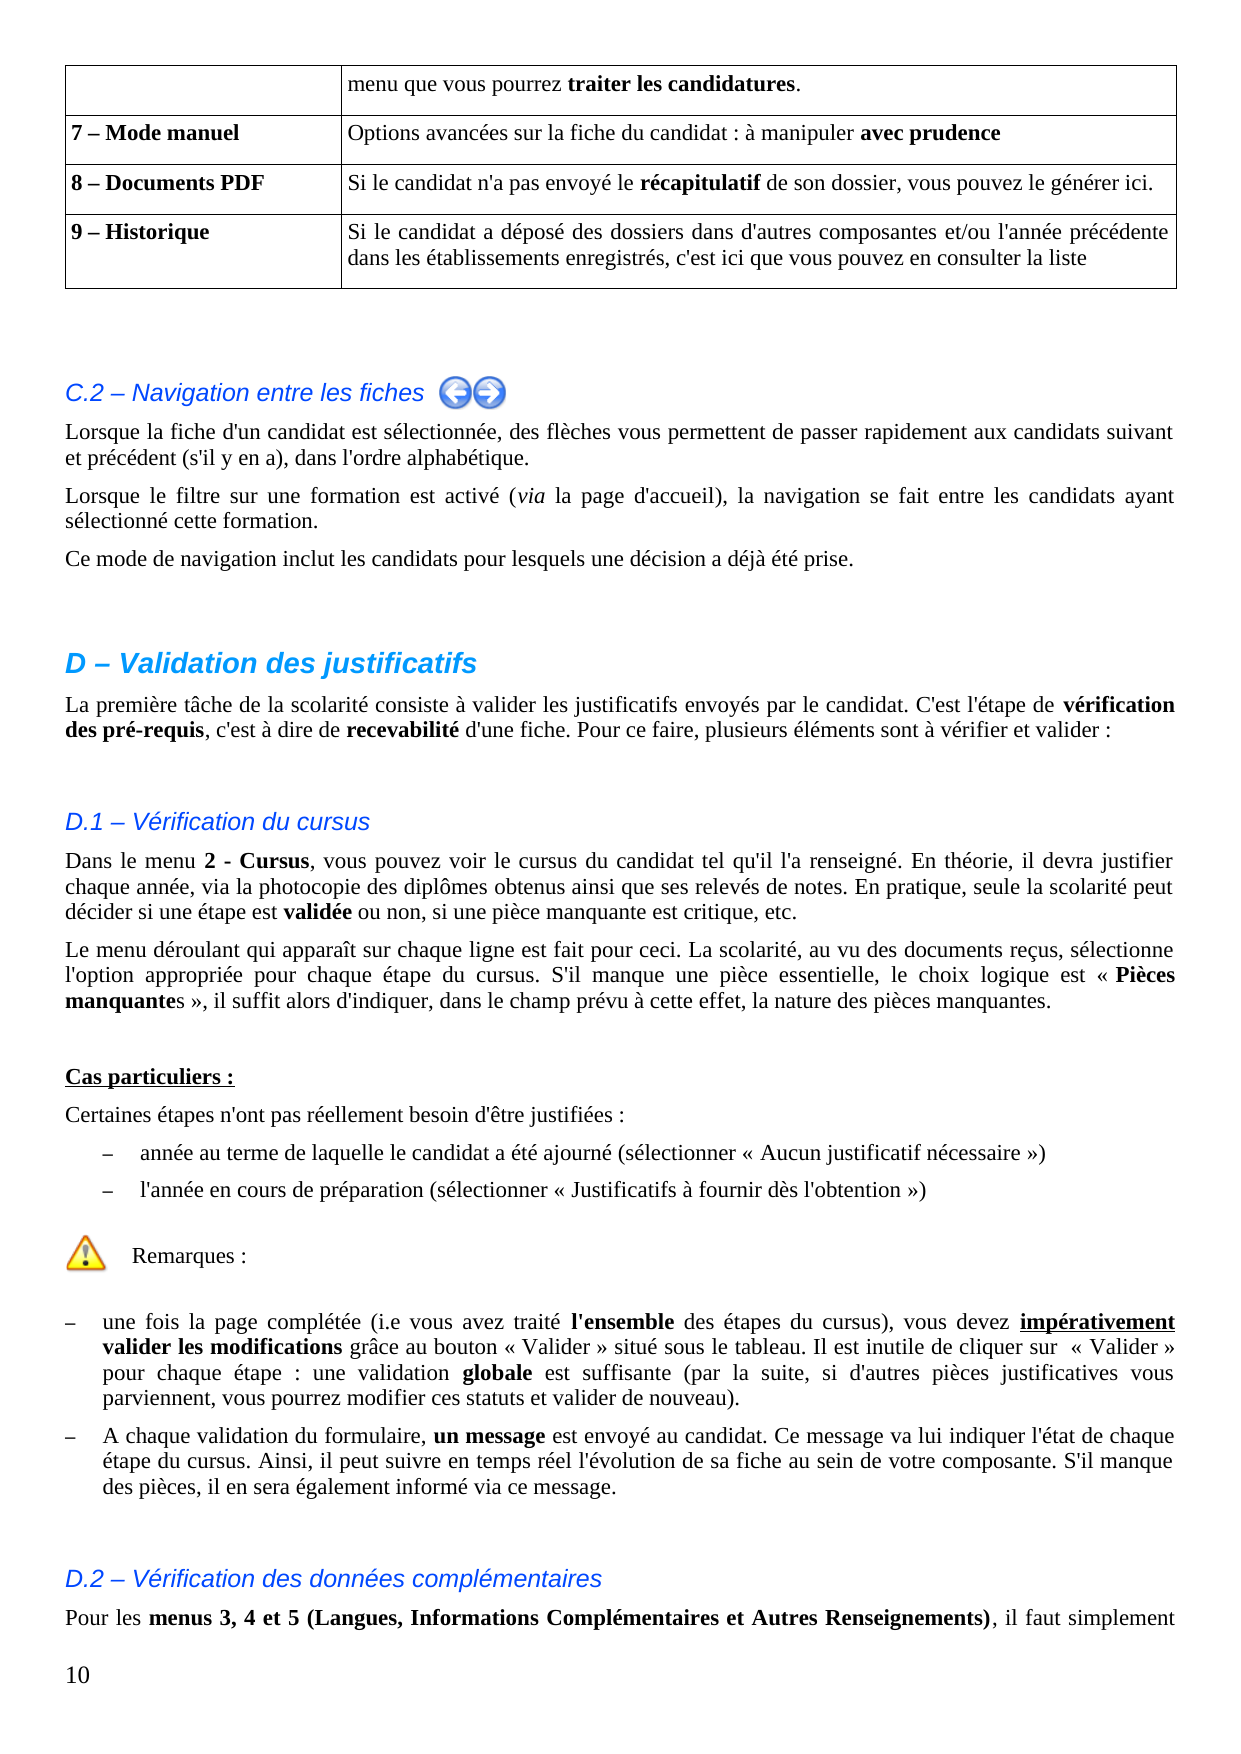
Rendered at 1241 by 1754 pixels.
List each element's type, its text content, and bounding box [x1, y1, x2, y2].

list l'année en cours de préparation (sélectionner « Justificatifs à fournir dès l'obtention ») [102, 1177, 1175, 1203]
text Lorsque la fiche d'un candidat est sélectionnée, des flèches vous permettent de passer rapidement aux candidats suivant et précédent (s'il y en a), dans l'ordre alphabétique. [65, 419, 1175, 470]
text Ce mode de navigation inclut les candidats pour lesquels une décision a déjà été prise. [65, 546, 1175, 571]
table_cell menu que vous pourrez traiter les candidatures. [342, 66, 1176, 114]
table_cell 8 – Documents PDF [66, 165, 341, 213]
text La première tâche de la scolarité consiste à valider les justificatifs envoyés par le candidat. C'est l'étape de vérification des pré-requis, c'est à dire de recevabilité d'une fiche. Pour ce faire, plusieurs éléments sont à vérifier et valider : [65, 692, 1175, 743]
text Remarques : [108, 1243, 1175, 1268]
text Le menu déroulant qui apparaît sur chaque ligne est fait pour ceci. La scolarité, au vu des documents reçus, sélectionne l'option appropriée pour chaque étape du cursus. S'il manque une pièce essentielle, le choix logique est « Pièces manquantes », il suffit alors d'indiquer, dans le champ prévu à cette effet, la nature des pièces manquantes. [65, 937, 1175, 1013]
subtitle [507, 379, 1175, 407]
text Certaines étapes n'ont pas réellement besoin d'être justifiées : [65, 1102, 1175, 1127]
text Cas particuliers : [65, 1064, 1175, 1089]
list A chaque validation du formulaire, un message est envoyé au candidat. Ce message va lui indiquer l'état de chaque étape du cursus. Ainsi, il peut suivre en temps réel l'évolution de sa fiche au sein de votre composante. S'il manque des pièces, il en sera également informé via ce message. [65, 1423, 1175, 1499]
subtitle D.1 – Vérification du cursus [65, 808, 1175, 836]
table_cell Si le candidat n'a pas envoyé le récapitulatif de son dossier, vous pouvez le générer ici. [342, 165, 1176, 213]
table_cell 9 – Historique [66, 215, 341, 288]
subtitle D – Validation des justificatifs [65, 647, 1175, 679]
table_cell 7 – Mode manuel [66, 116, 341, 164]
table_cell [66, 66, 341, 114]
picture [438, 376, 507, 410]
text Pour les menus 3, 4 et 5 (Langues, Informations Complémentaires et Autres Renseignements), il faut simplement [65, 1605, 1175, 1630]
picture [66, 1233, 108, 1275]
subtitle C.2 – Navigation entre les fiches [65, 379, 438, 407]
list une fois la page complétée (i.e vous avez traité l'ensemble des étapes du cursus), vous devez impérativement valider les modifications grâce au bouton « Valider » situé sous le tableau. Il est inutile de cliquer sur « Valider » pour chaque étape : une validation globale est suffisante (par la suite, si d'autres pièces justificatives vous parviennent, vous pourrez modifier ces statuts et valider de nouveau). [65, 1309, 1175, 1410]
subtitle D.2 – Vérification des données complémentaires [65, 1564, 1175, 1592]
table_cell Options avancées sur la fiche du candidat : à manipuler avec prudence [342, 116, 1176, 164]
table_cell Si le candidat a déposé des dossiers dans d'autres composantes et/ou l'année précédente dans les établissements enregistrés, c'est ici que vous pouvez en consulter la liste [342, 215, 1176, 288]
text Dans le menu 2 - Cursus, vous pouvez voir le cursus du candidat tel qu'il l'a renseigné. En théorie, il devra justifier chaque année, via la photocopie des diplômes obtenus ainsi que ses relevés de notes. En pratique, seule la scolarité peut décider si une étape est validée ou non, si une pièce manquante est critique, etc. [65, 848, 1175, 924]
list année au terme de laquelle le candidat a été ajourné (sélectionner « Aucun justificatif nécessaire ») [102, 1139, 1175, 1165]
text Lorsque le filtre sur une formation est activé (via la page d'accueil), la navigation se fait entre les candidats ayant sélectionné cette formation. [65, 483, 1175, 533]
